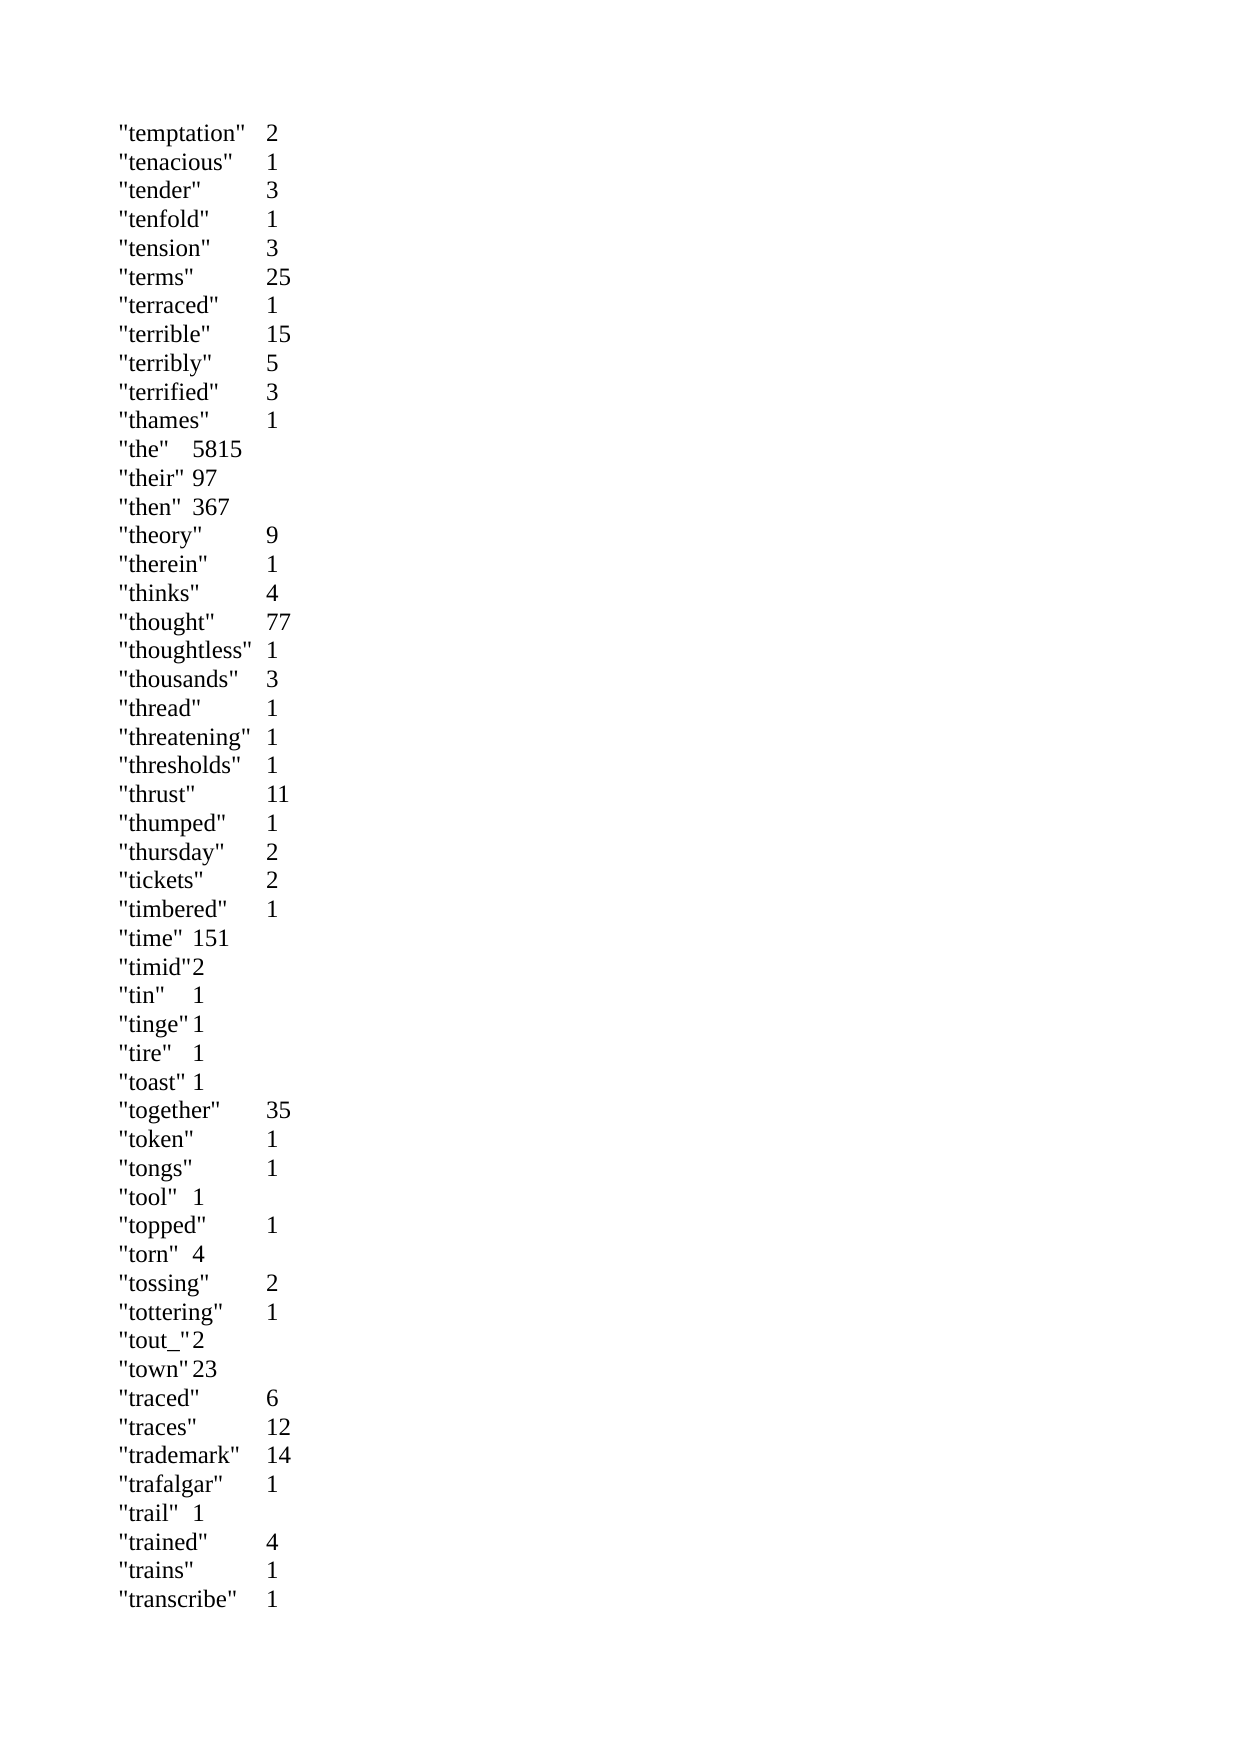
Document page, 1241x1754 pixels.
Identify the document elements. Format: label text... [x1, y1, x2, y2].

text "tender" 3 [118, 176, 1122, 204]
text "traced" 6 [118, 1383, 1122, 1412]
text "thoughtless" 1 [118, 636, 1122, 664]
text "trademark" 14 [118, 1441, 1122, 1469]
text "tool" 1 [118, 1182, 1122, 1211]
text "tout_" 2 [118, 1326, 1122, 1354]
text "tin" 1 [118, 981, 1122, 1009]
text "trains" 1 [118, 1556, 1122, 1584]
text "thames" 1 [118, 406, 1122, 434]
text "temptation" 2 [118, 118, 1122, 147]
text "tire" 1 [118, 1038, 1122, 1067]
text "tickets" 2 [118, 866, 1122, 894]
text "trained" 4 [118, 1527, 1122, 1556]
text "traces" 12 [118, 1412, 1122, 1441]
text "tossing" 2 [118, 1268, 1122, 1297]
text "tenacious" 1 [118, 147, 1122, 176]
text "trafalgar" 1 [118, 1469, 1122, 1498]
text "their" 97 [118, 463, 1122, 492]
text "time" 151 [118, 923, 1122, 952]
text "thrust" 11 [118, 779, 1122, 808]
text "terribly" 5 [118, 348, 1122, 377]
text "thresholds" 1 [118, 751, 1122, 779]
text "topped" 1 [118, 1211, 1122, 1239]
text "tottering" 1 [118, 1297, 1122, 1326]
text "timid" 2 [118, 952, 1122, 981]
text "terrible" 15 [118, 319, 1122, 348]
text "theory" 9 [118, 521, 1122, 549]
text "threatening" 1 [118, 722, 1122, 751]
text "tongs" 1 [118, 1153, 1122, 1182]
text "thousands" 3 [118, 664, 1122, 693]
text "tenfold" 1 [118, 204, 1122, 233]
text "together" 35 [118, 1096, 1122, 1124]
text "thought" 77 [118, 607, 1122, 636]
text "toast" 1 [118, 1067, 1122, 1096]
text "tinge" 1 [118, 1009, 1122, 1038]
text "town" 23 [118, 1354, 1122, 1383]
text "thread" 1 [118, 693, 1122, 722]
text "token" 1 [118, 1124, 1122, 1153]
text "timbered" 1 [118, 894, 1122, 923]
text "terrified" 3 [118, 377, 1122, 406]
text "the" 5815 [118, 434, 1122, 463]
text "thumped" 1 [118, 808, 1122, 837]
text "trail" 1 [118, 1498, 1122, 1527]
text "therein" 1 [118, 549, 1122, 578]
text "transcribe" 1 [118, 1584, 1122, 1613]
text "then" 367 [118, 492, 1122, 521]
text "torn" 4 [118, 1239, 1122, 1268]
text "thursday" 2 [118, 837, 1122, 866]
text "terraced" 1 [118, 291, 1122, 319]
text "tension" 3 [118, 233, 1122, 262]
text "terms" 25 [118, 262, 1122, 291]
text "thinks" 4 [118, 578, 1122, 607]
